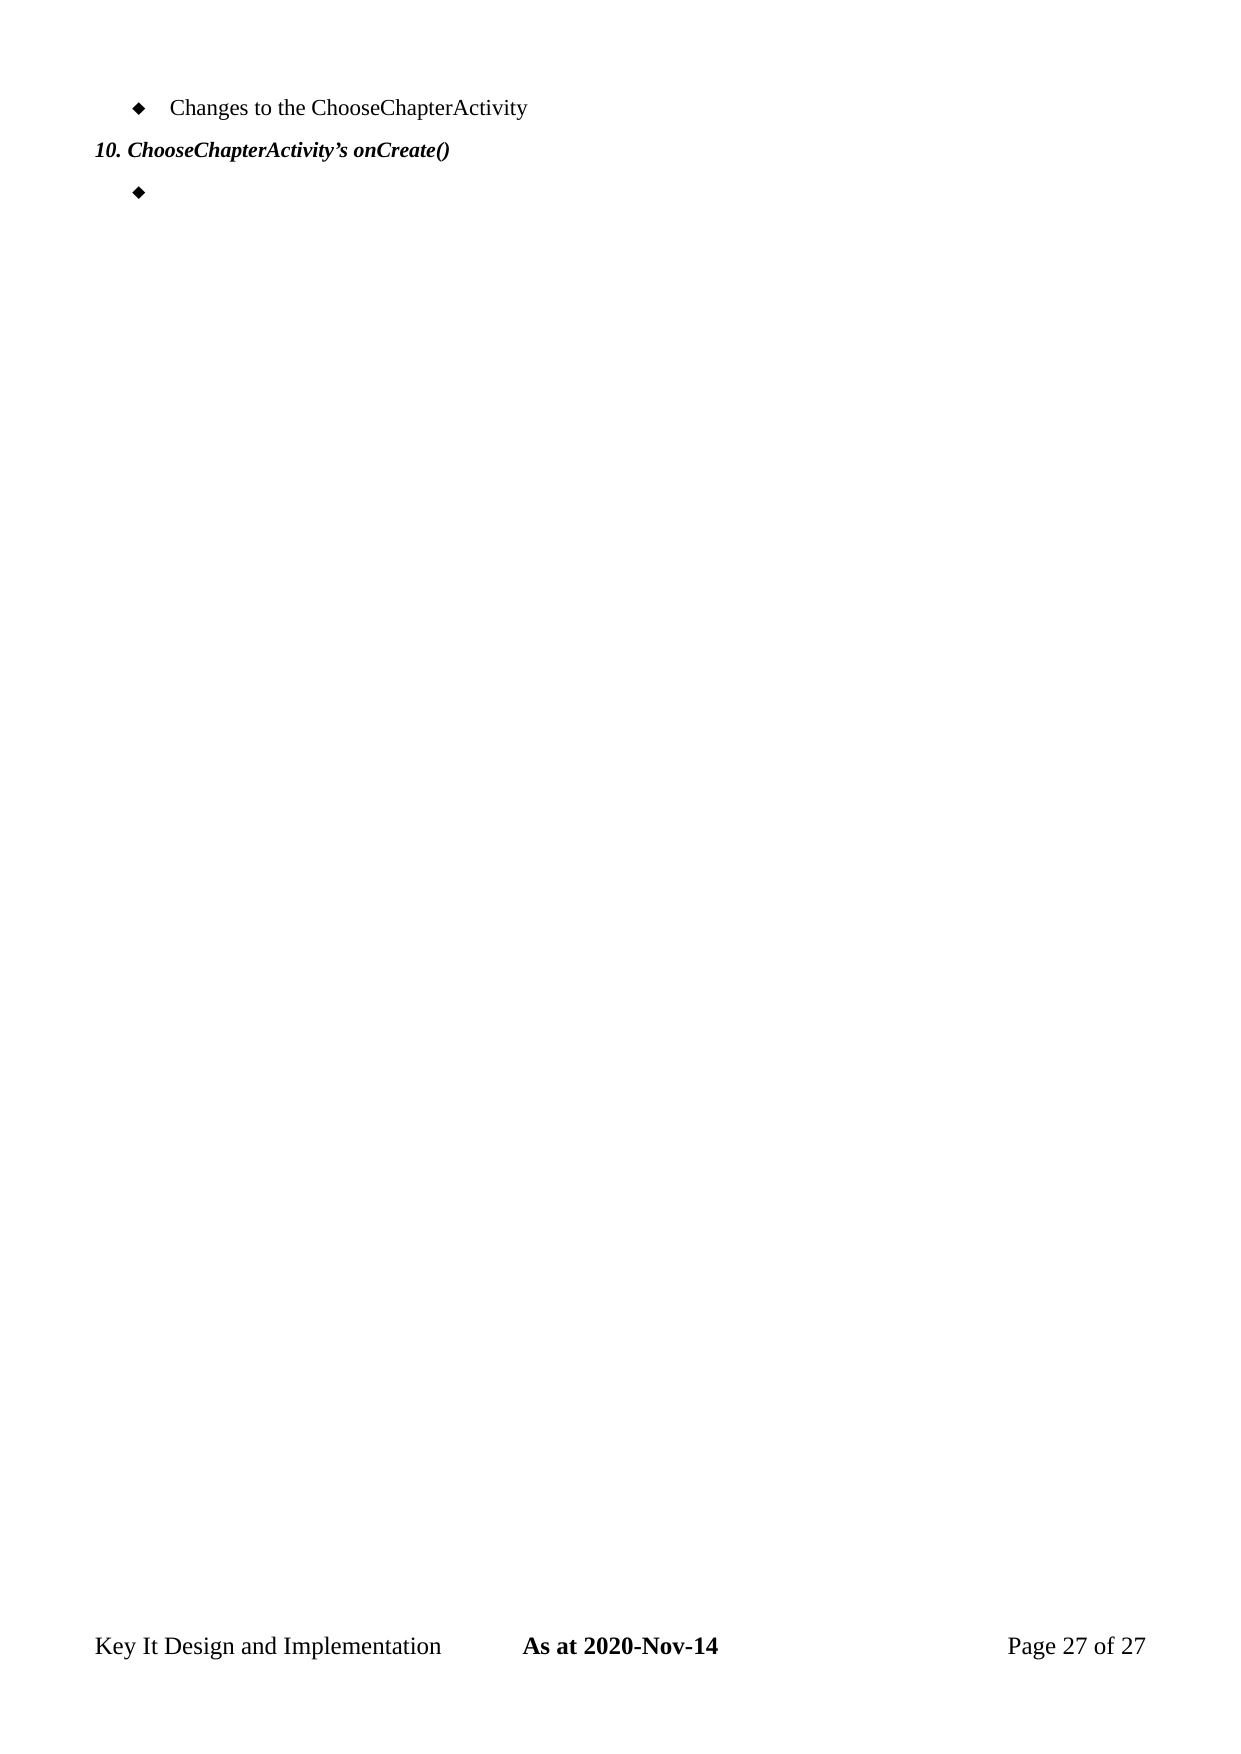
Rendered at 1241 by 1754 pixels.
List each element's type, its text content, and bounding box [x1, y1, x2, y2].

subtitle 10. ChooseChapterActivity’s onCreate() [94, 137, 1146, 162]
list Changes to the ChooseChapterActivity [132, 94, 1146, 121]
